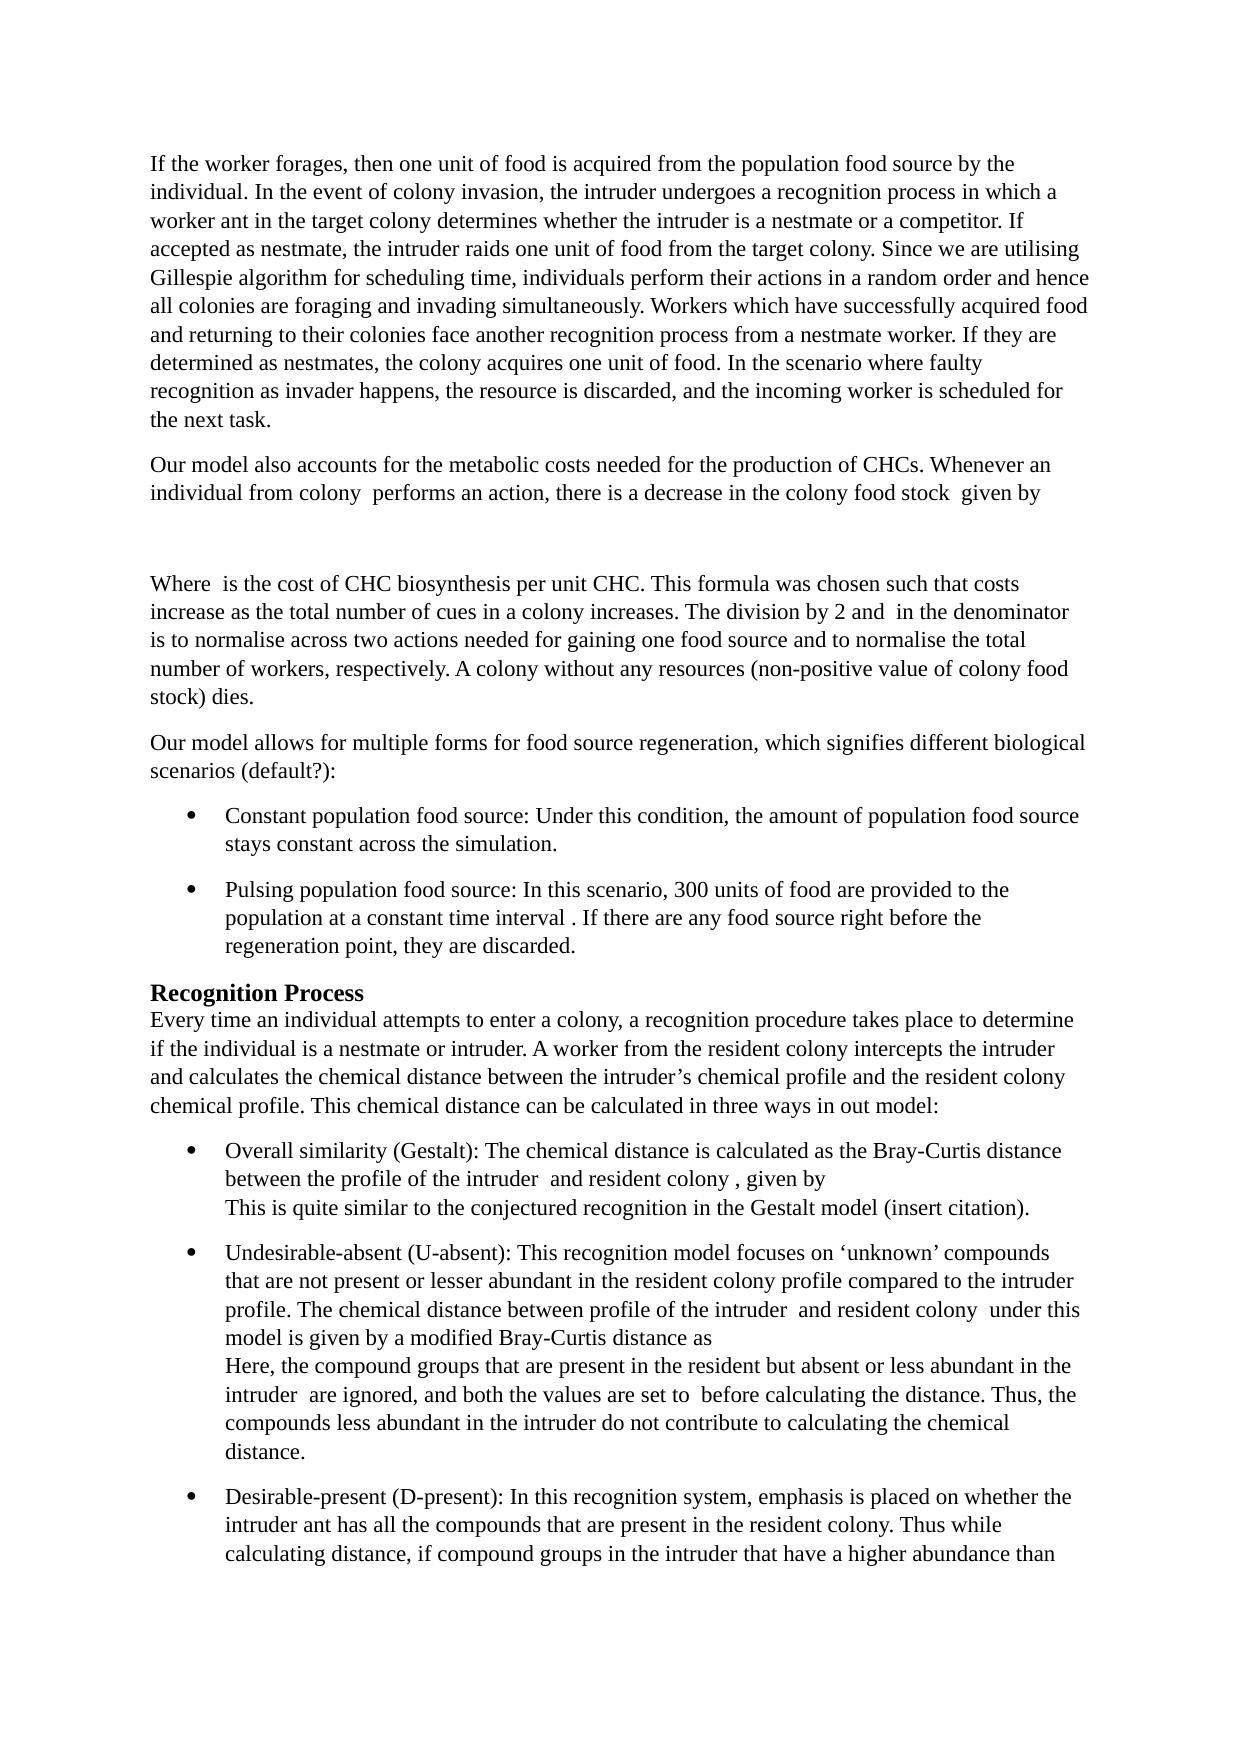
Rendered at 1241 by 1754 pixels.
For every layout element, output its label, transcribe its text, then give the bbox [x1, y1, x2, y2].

list Desirable-present (D-present): In this recognition system, emphasis is placed on whether the intruder ant has all the compounds that are present in the resident colony. Thus while calculating distance, if compound groups in the intruder that have a higher abundance than [187, 1483, 1090, 1566]
list Undesirable-absent (U-absent): This recognition model focuses on ‘unknown’ compounds that are not present or lesser abundant in the resident colony profile compared to the intruder profile. The chemical distance between profile of the intruder and resident colony under this model is given by a modified Bray-Curtis distance as Here, the compound groups that are present in the resident but absent or less abundant in the intruder are ignored, and both the values are set to before calculating the distance. Thus, the compounds less abundant in the intruder do not contribute to calculating the chemical distance. [187, 1239, 1090, 1464]
list Constant population food source: Under this condition, the amount of population food source stays constant across the simulation. [187, 802, 1090, 857]
text If the worker forages, then one unit of food is acquired from the population food source by the individual. In the event of colony invasion, the intruder undergoes a recognition process in which a worker ant in the target colony determines whether the intruder is a nestmate or a competitor. If accepted as nestmate, the intruder raids one unit of food from the target colony. Since we are utilising Gillespie algorithm for scheduling time, individuals perform their actions in a random order and hence all colonies are foraging and invading simultaneously. Workers which have successfully acquired food and returning to their colonies face another recognition process from a nestmate worker. If they are determined as nestmates, the colony acquires one unit of food. In the scenario where faulty recognition as invader happens, the resource is discarded, and the incoming worker is scheduled for the next task. [150, 150, 1090, 432]
subtitle Recognition Process [150, 978, 1090, 1006]
text Every time an individual attempts to enter a colony, a recognition procedure takes place to determine if the individual is a nestmate or intruder. A worker from the resident colony intercepts the intruder and calculates the chemical distance between the intruder’s chemical profile and the resident colony chemical profile. This chemical distance can be calculated in three ways in out model: [150, 1006, 1090, 1118]
list Pulsing population food source: In this scenario, 300 units of food are provided to the population at a constant time interval . If there are any food source right before the regeneration point, they are discarded. [187, 876, 1090, 959]
text Our model allows for multiple forms for food source regeneration, which signifies different biological scenarios (default?): [150, 728, 1090, 783]
text Our model also accounts for the metabolic costs needed for the production of CHCs. Whenever an individual from colony performs an action, there is a decrease in the colony food stock given by [150, 451, 1090, 506]
text Where is the cost of CHC biosynthesis per unit CHC. This formula was chosen such that costs increase as the total number of cues in a colony increases. The division by 2 and in the denominator is to normalise across two actions needed for gaining one food source and to normalise the total number of workers, respectively. A colony without any resources (non-positive value of colony food stock) dies. [150, 570, 1090, 710]
list Overall similarity (Gestalt): The chemical distance is calculated as the Bray-Curtis distance between the profile of the intruder and resident colony , given by This is quite similar to the conjectured recognition in the Gestalt model (insert citation). [187, 1137, 1090, 1220]
